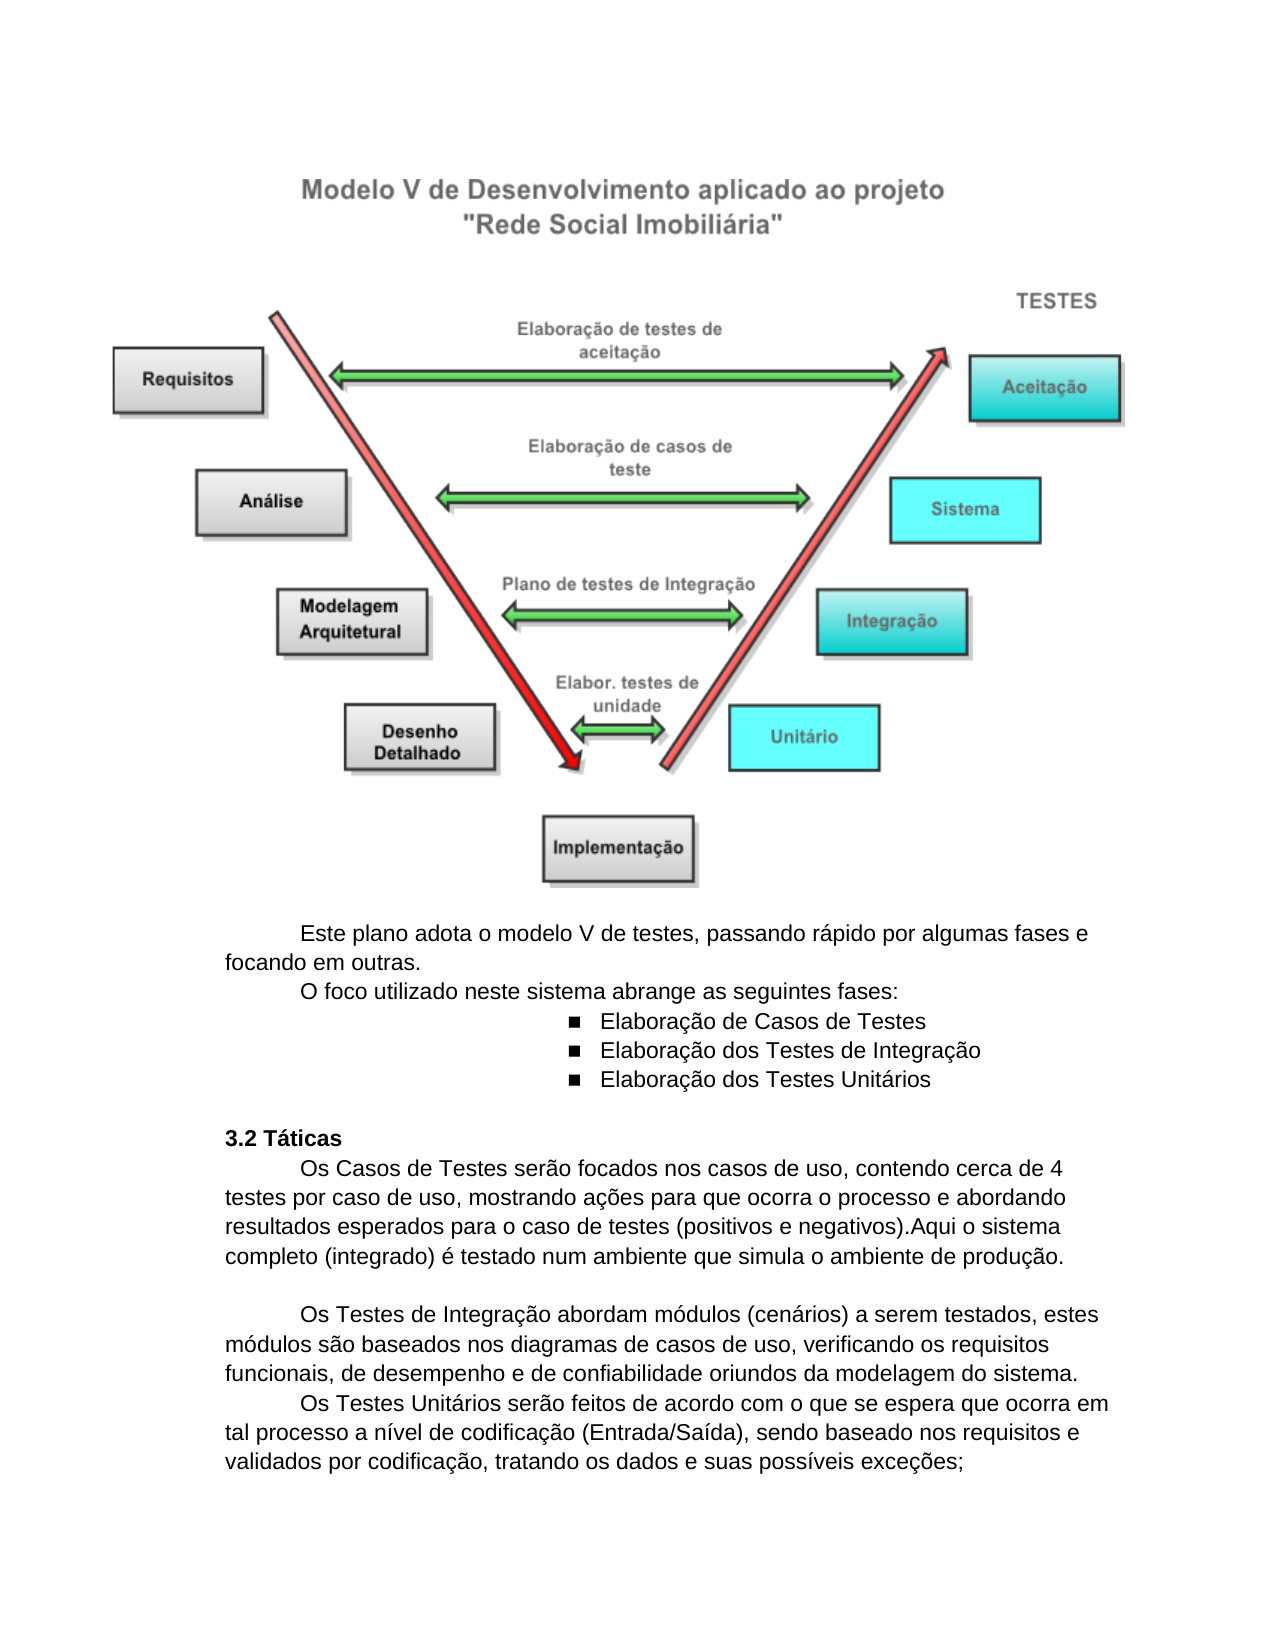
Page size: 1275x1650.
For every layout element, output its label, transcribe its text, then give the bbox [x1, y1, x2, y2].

text Os Testes Unitários serão feitos de acordo com o que se espera que ocorra em tal processo a nível de codificação (Entrada/Saída), sendo baseado nos requisitos e validados por codificação, tratando os dados e suas possíveis exceções; [225, 1390, 1125, 1475]
list Elaboração dos Testes Unitários [375, 1067, 1125, 1093]
text Este plano adota o modelo V de testes, passando rápido por algumas fases e focando em outras. [225, 920, 1125, 975]
text Os Casos de Testes serão focados nos casos de uso, contendo cerca de 4 testes por caso de uso, mostrando ações para que ocorra o processo e abordando resultados esperados para o caso de testes (positivos e negativos).Aqui o sistema completo (integrado) é testado num ambiente que simula o ambiente de produção. [225, 1155, 1125, 1298]
picture [112, 179, 1125, 888]
text 3.2 Táticas [225, 1126, 1125, 1152]
list Elaboração dos Testes de Integração [375, 1038, 1125, 1063]
list Elaboração de Casos de Testes [375, 1008, 1125, 1034]
text O foco utilizado neste sistema abrange as seguintes fases: [225, 979, 1125, 1005]
text Os Testes de Integração abordam módulos (cenários) a serem testados, estes módulos são baseados nos diagramas de casos de uso, verificando os requisitos funcionais, de desempenho e de confiabilidade oriundos da modelagem do sistema. [225, 1302, 1125, 1387]
